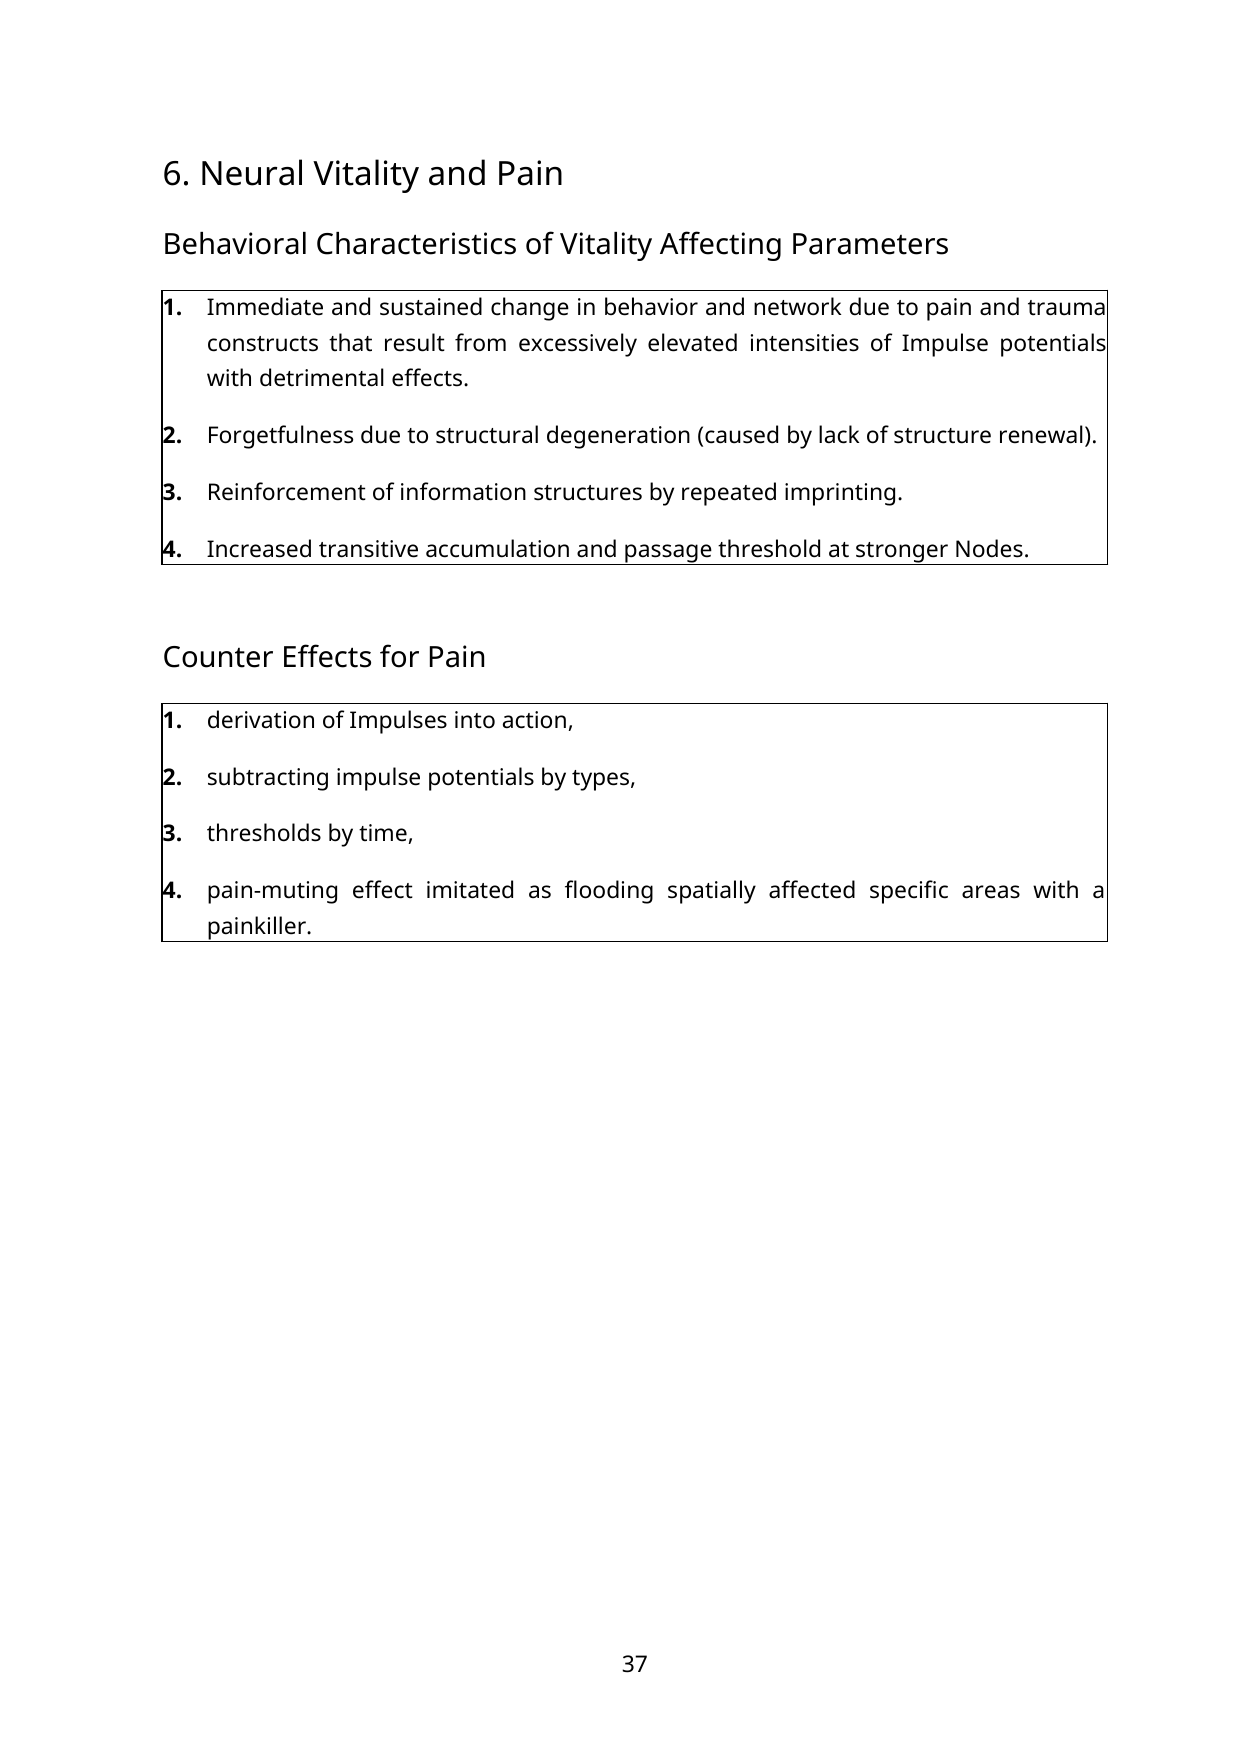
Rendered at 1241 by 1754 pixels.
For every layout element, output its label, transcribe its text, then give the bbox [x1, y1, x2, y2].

list pain-muting effect imitated as flooding spatially affected specific areas with a painkiller. [163, 873, 1107, 941]
subtitle 6. Neural Vitality and Pain [162, 150, 1090, 195]
list thresholds by time, [163, 816, 1107, 848]
list subtracting impulse potentials by types, [163, 759, 1107, 792]
subtitle Counter Effects for Pain [162, 591, 1090, 676]
list Increased transitive accumulation and passage threshold at stronger Nodes. [163, 532, 1107, 564]
list Reinforcement of information structures by repeated imprinting. [163, 475, 1107, 507]
list derivation of Impulses into action, [163, 704, 1107, 735]
list Forgetfulness due to structural degeneration (caused by lack of structure renewal). [163, 418, 1107, 450]
list Immediate and sustained change in behavior and network due to pain and trauma constructs that result from excessively elevated intensities of Impulse potentials with detrimental effects. [163, 291, 1107, 394]
subtitle Behavioral Characteristics of Vitality Affecting Parameters [162, 223, 1090, 263]
